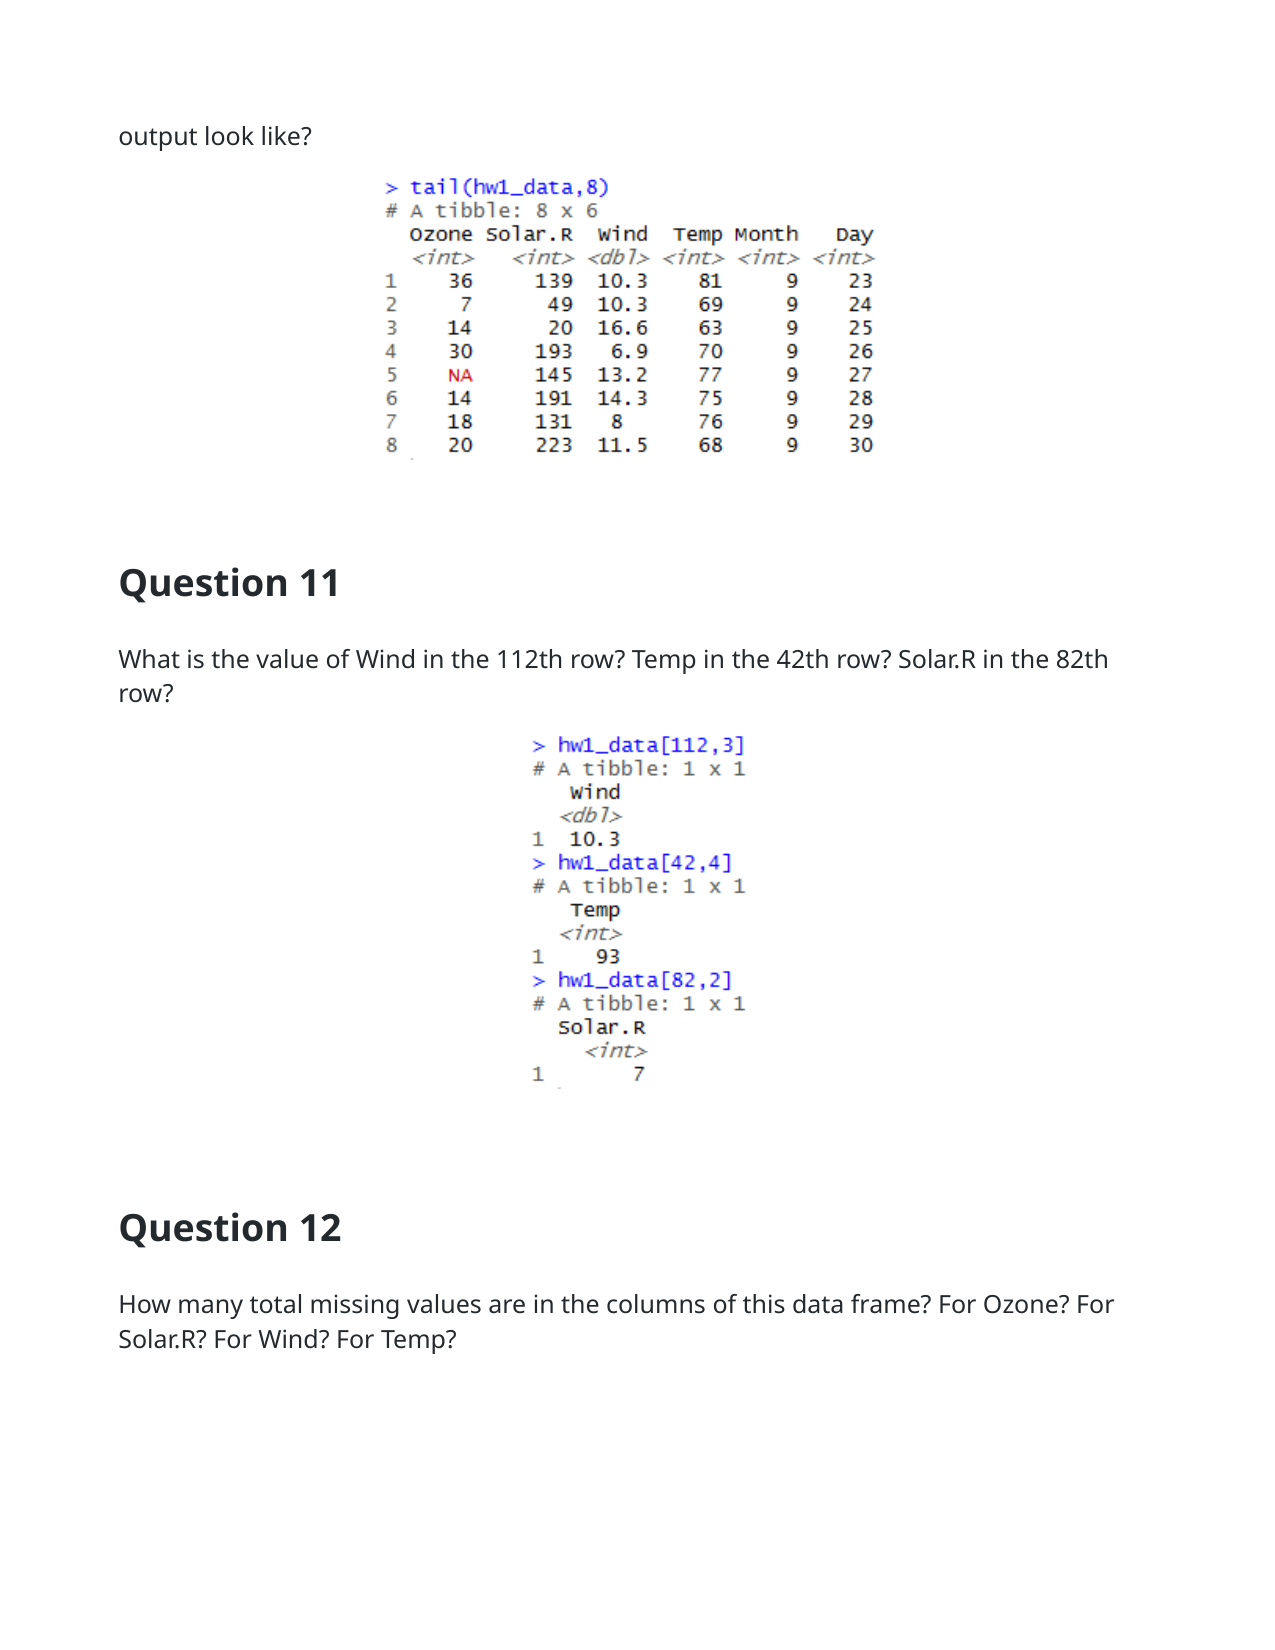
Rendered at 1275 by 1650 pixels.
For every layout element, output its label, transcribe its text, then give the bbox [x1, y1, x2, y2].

text What is the value of Wind in the 112th row? Temp in the 42th row? Solar.R in the 82th row? [118, 642, 1157, 710]
text output look like? [118, 118, 1157, 152]
text How many total missing values are in the columns of this data frame? For Ozone? For Solar.R? For Wind? For Temp? [118, 1287, 1157, 1355]
picture [525, 735, 750, 1089]
subtitle Question 12 [118, 1202, 1157, 1261]
picture [381, 177, 894, 460]
subtitle Question 11 [118, 557, 1157, 616]
